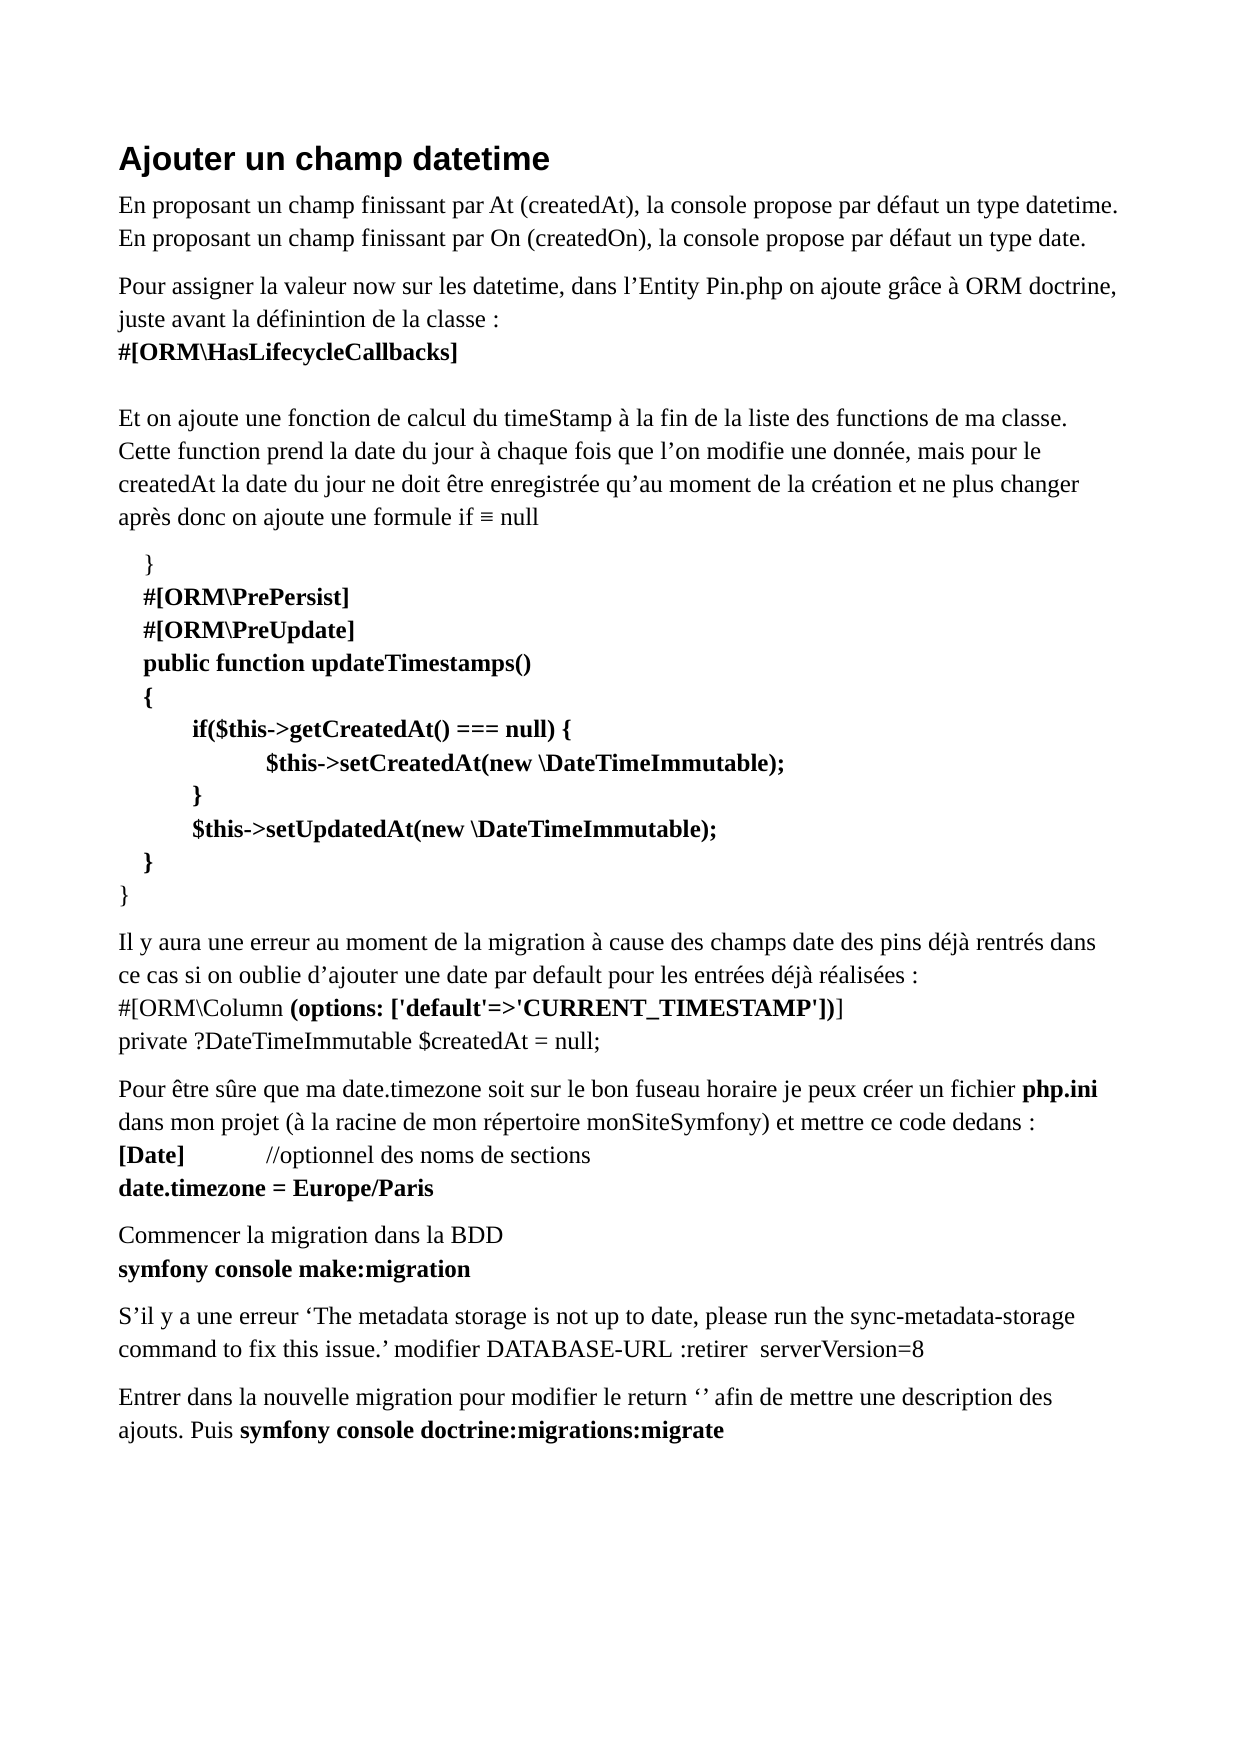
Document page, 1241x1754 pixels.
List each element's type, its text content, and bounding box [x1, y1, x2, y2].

text Pour assigner la valeur now sur les datetime, dans l’Entity Pin.php on ajoute grâce à ORM doctrine, juste avant la définintion de la classe : #[ORM\HasLifecycleCallbacks] Et on ajoute une fonction de calcul du timeStamp à la fin de la liste des functions de ma classe. Cette function prend la date du jour à chaque fois que l’on modifie une donnée, mais pour le createdAt la date du jour ne doit être enregistrée qu’au moment de la création et ne plus changer après donc on ajoute une formule if ≡ null [118, 271, 1122, 531]
subtitle Ajouter un champ datetime [118, 139, 1122, 178]
text } #[ORM\PrePersist] #[ORM\PreUpdate] public function updateTimestamps() { if($this->getCreatedAt() === null) { $this->setCreatedAt(new \DateTimeImmutable); } $this->setUpdatedAt(new \DateTimeImmutable); } } [118, 549, 1122, 908]
text Entrer dans la nouvelle migration pour modifier le return ‘’ afin de mettre une description des ajouts. Puis symfony console doctrine:migrations:migrate [118, 1382, 1122, 1444]
text Pour être sûre que ma date.timezone soit sur le bon fuseau horaire je peux créer un fichier php.ini dans mon projet (à la racine de mon répertoire monSiteSymfony) et mettre ce code dedans : [Date] //optionnel des noms de sections date.timezone = Europe/Paris [118, 1074, 1122, 1202]
text Commencer la migration dans la BDD symfony console make:migration [118, 1221, 1122, 1282]
text Il y aura une erreur au moment de la migration à cause des champs date des pins déjà rentrés dans ce cas si on oublie d’ajouter une date par default pour les entrées déjà réalisées : #[ORM\Column (options: ['default'=>'CURRENT_TIMESTAMP'])] private ?DateTimeImmutable $createdAt = null; [118, 927, 1122, 1055]
text S’il y a une erreur ‘The metadata storage is not up to date, please run the sync-metadata-storage command to fix this issue.’ modifier DATABASE-URL :retirer serverVersion=8 [118, 1301, 1122, 1363]
text En proposant un champ finissant par At (createdAt), la console propose par défaut un type datetime. En proposant un champ finissant par On (createdOn), la console propose par défaut un type date. [118, 190, 1122, 252]
